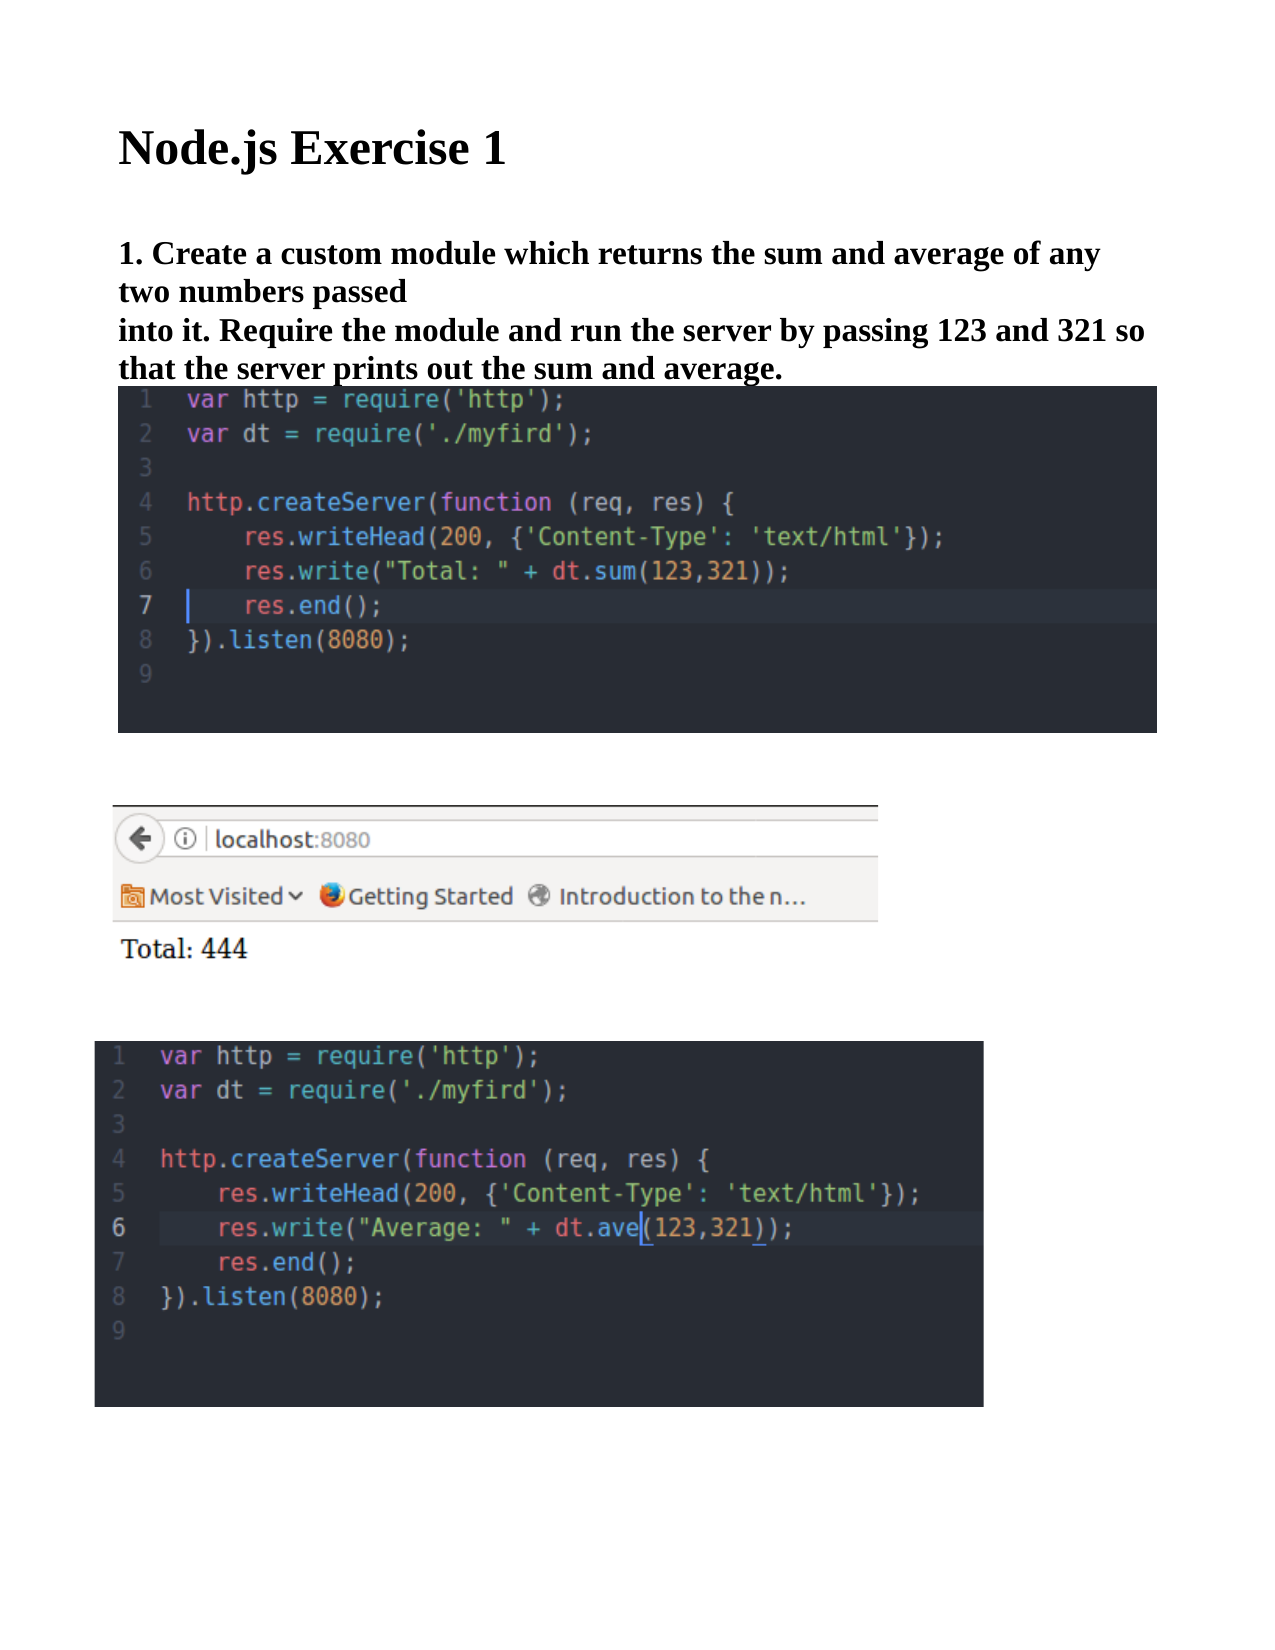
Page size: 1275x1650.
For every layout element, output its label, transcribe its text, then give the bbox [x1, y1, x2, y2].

text into it. Require the module and run the server by passing 123 and 321 so that the server prints out the sum and average. [118, 310, 1157, 386]
picture [94, 1041, 984, 1407]
picture [112, 805, 879, 1001]
picture [118, 386, 1157, 733]
text Node.js Exercise 1 [118, 118, 1157, 176]
text 1. Create a custom module which returns the sum and average of any two numbers passed [118, 233, 1157, 310]
